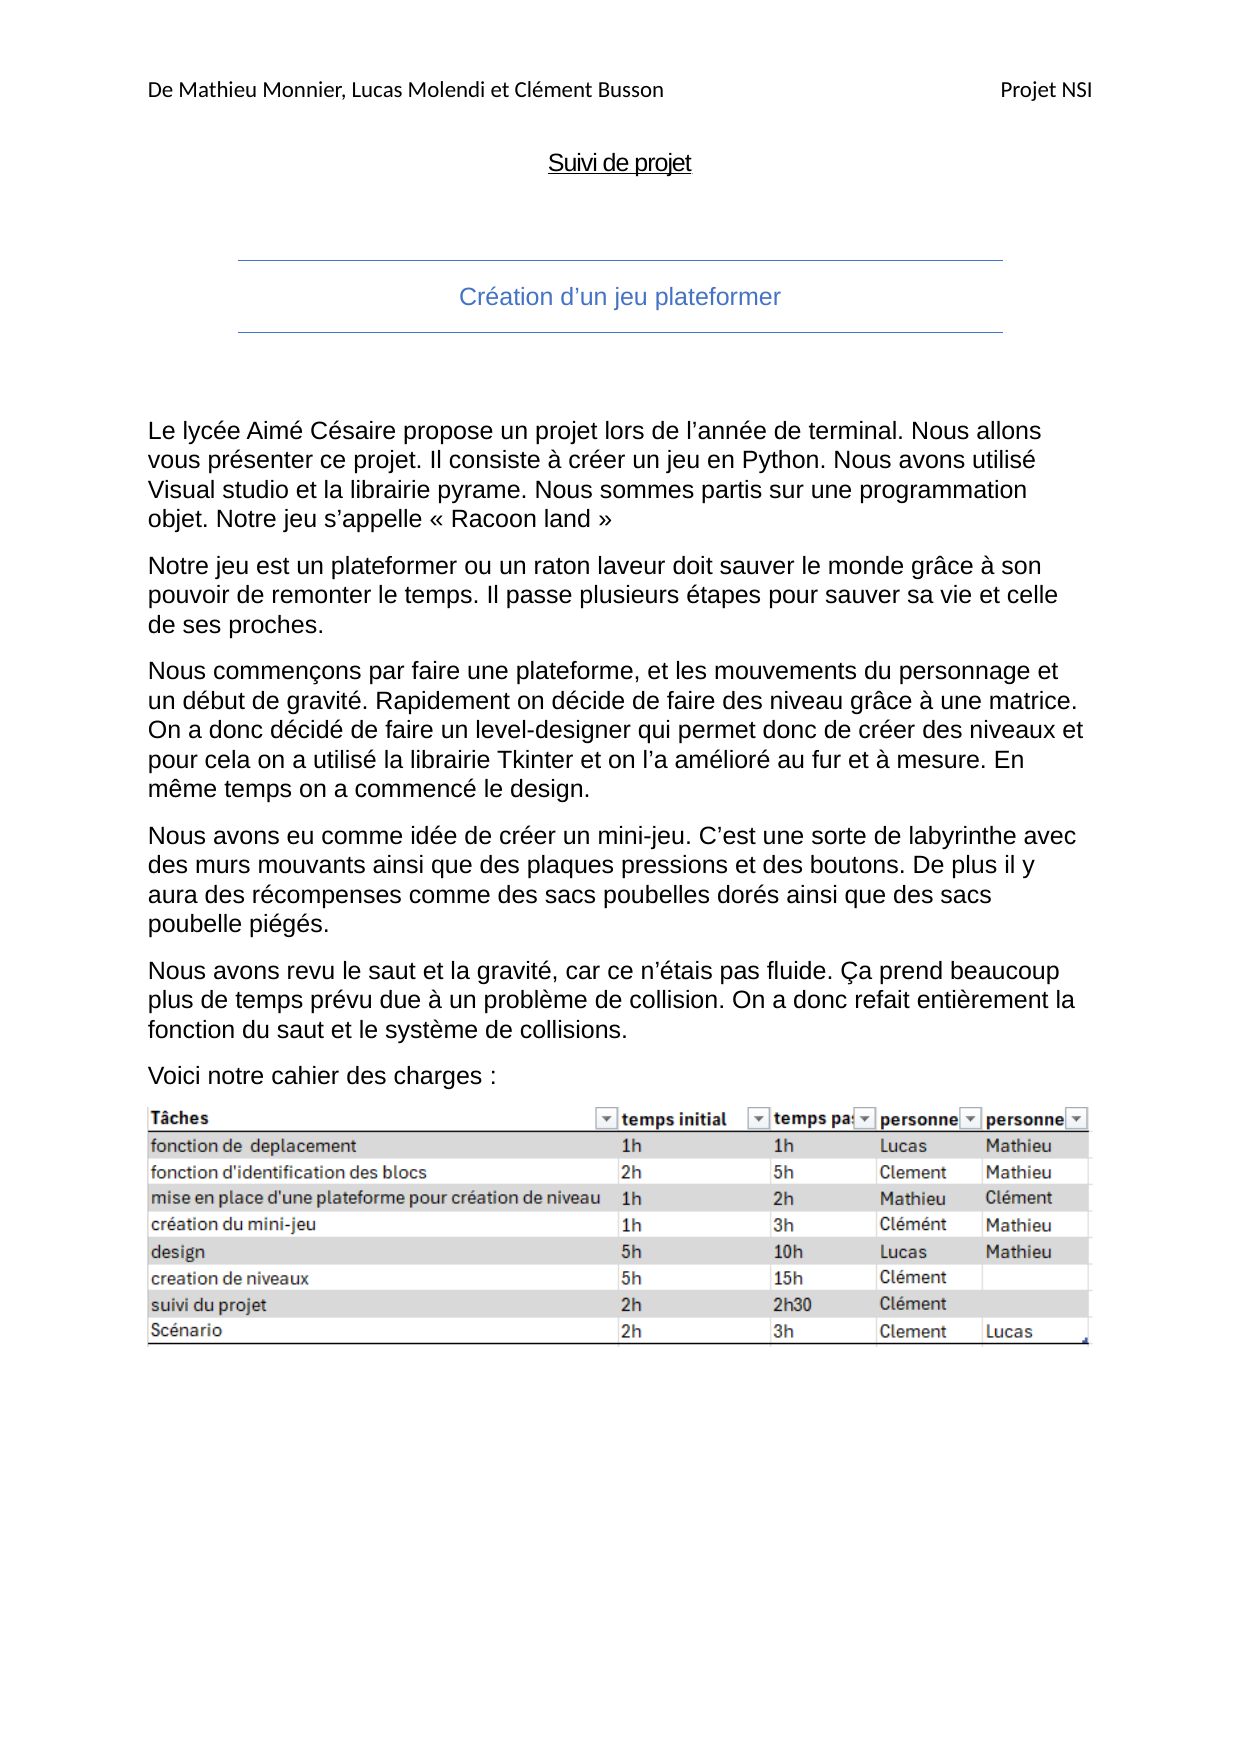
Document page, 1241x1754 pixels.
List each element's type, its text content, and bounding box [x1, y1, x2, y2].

text Suivi de projet [148, 148, 1093, 176]
text Nous avons eu comme idée de créer un mini-jeu. C’est une sorte de labyrinthe avec des murs mouvants ainsi que des plaques pressions et des boutons. De plus il y aura des récompenses comme des sacs poubelles dorés ainsi que des sacs poubelle piégés. [148, 821, 1093, 938]
text Nous commençons par faire une plateforme, et les mouvements du personnage et un début de gravité. Rapidement on décide de faire des niveau grâce à une matrice. On a donc décidé de faire un level-designer qui permet donc de créer des niveaux et pour cela on a utilisé la librairie Tkinter et on l’a amélioré au fur et à mesure. En même temps on a commencé le design. [148, 656, 1093, 803]
text Création d’un jeu plateformer [238, 261, 1003, 332]
text Notre jeu est un plateformer ou un raton laveur doit sauver le monde grâce à son pouvoir de remonter le temps. Il passe plusieurs étapes pour sauver sa vie et celle de ses proches. [148, 551, 1093, 638]
text Nous avons revu le saut et la gravité, car ce n’étais pas fluide. Ça prend beaucoup plus de temps prévu due à un problème de collision. On a donc refait entièrement la fonction du saut et le système de collisions. [148, 956, 1093, 1043]
text Le lycée Aimé Césaire propose un projet lors de l’année de terminal. Nous allons vous présenter ce projet. Il consiste à créer un jeu en Python. Nous avons utilisé Visual studio et la librairie pyrame. Nous sommes partis sur une programmation objet. Notre jeu s’appelle « Racoon land » [148, 416, 1093, 533]
text Voici notre cahier des charges : [148, 1061, 1093, 1090]
